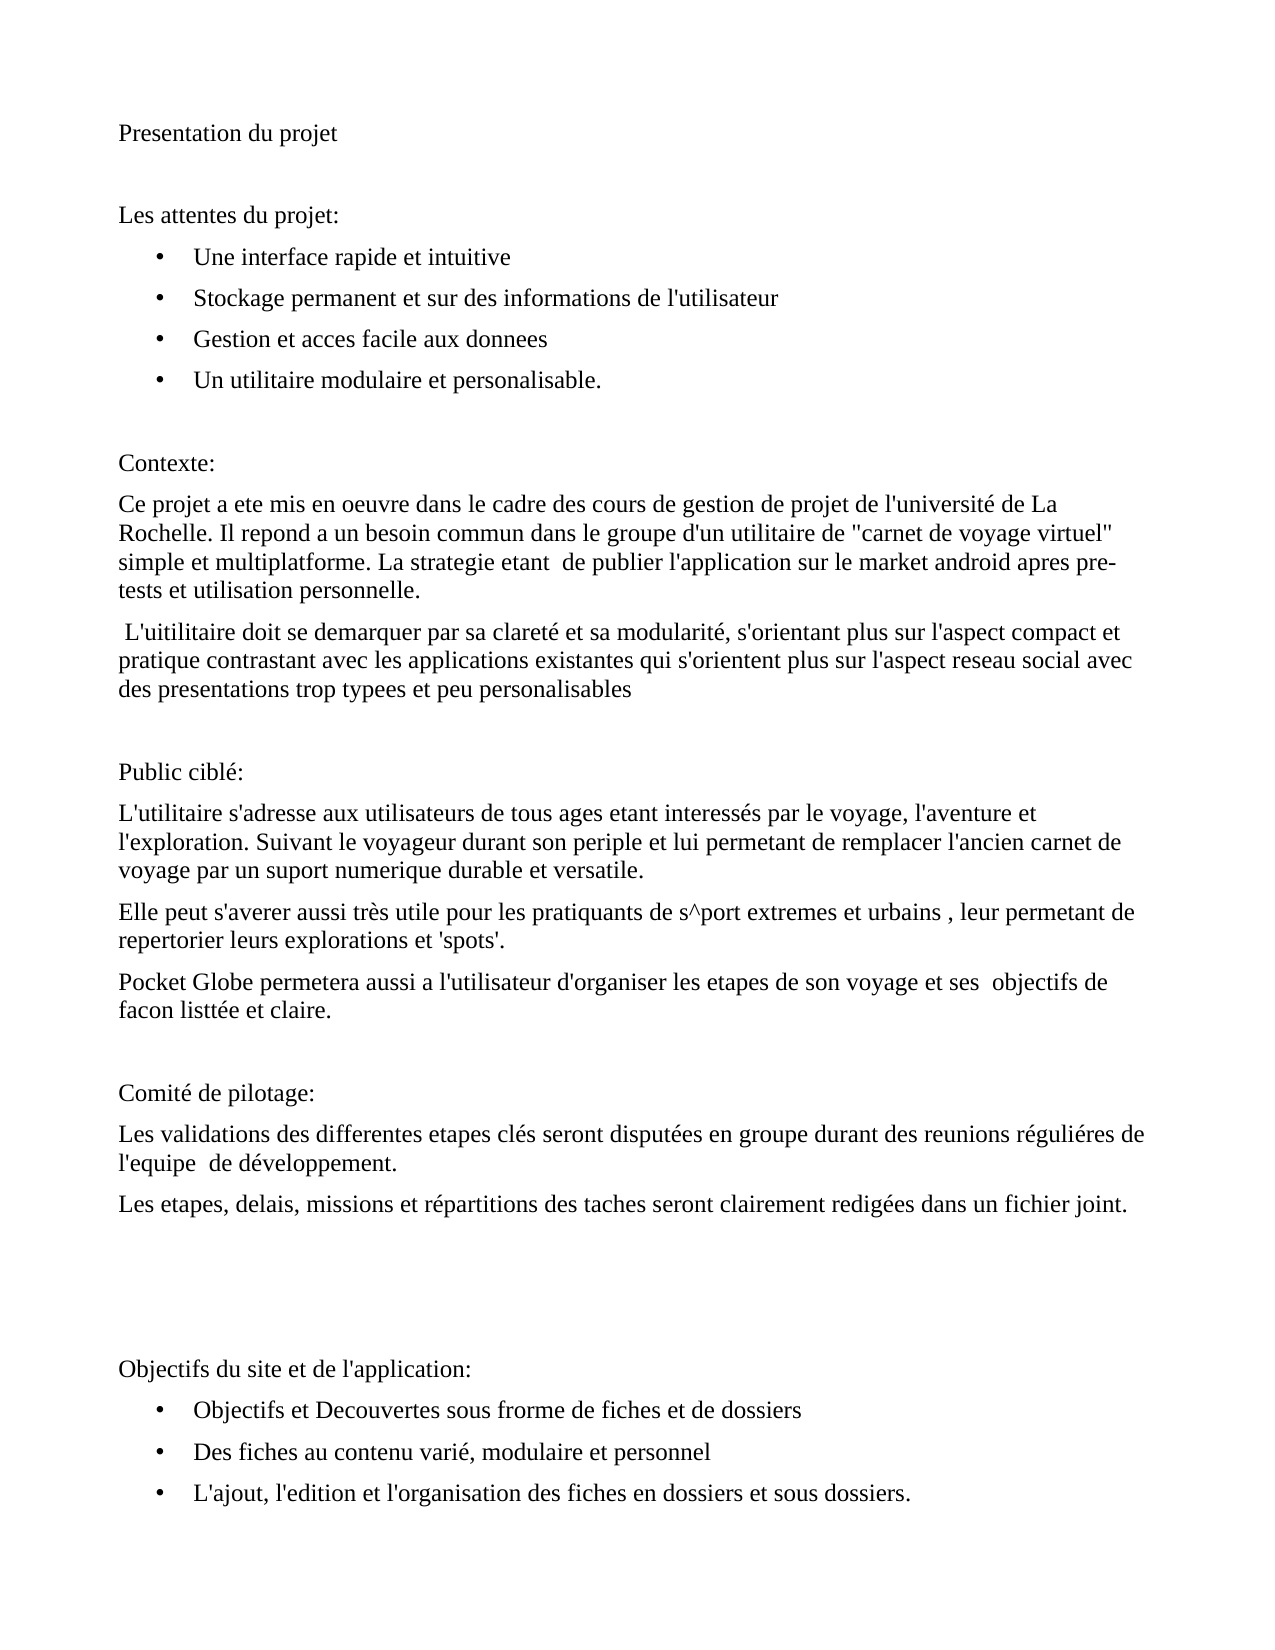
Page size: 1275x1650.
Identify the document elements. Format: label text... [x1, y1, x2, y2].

text Pocket Globe permetera aussi a l'utilisateur d'organiser les etapes de son voyage et ses objectifs de facon listtée et claire. [118, 967, 1157, 1024]
list Une interface rapide et intuitive [156, 242, 1157, 271]
text Les validations des differentes etapes clés seront disputées en groupe durant des reunions réguliéres de l'equipe de développement. [118, 1119, 1157, 1177]
text Elle peut s'averer aussi très utile pour les pratiquants de s^port extremes et urbains , leur permetant de repertorier leurs explorations et 'spots'. [118, 897, 1157, 954]
text Objectifs du site et de l'application: [118, 1354, 1157, 1383]
list Stockage permanent et sur des informations de l'utilisateur [156, 283, 1157, 312]
list Objectifs et Decouvertes sous frorme de fiches et de dossiers [156, 1396, 1157, 1424]
text Les attentes du projet: [118, 201, 1157, 229]
text L'uitilitaire doit se demarquer par sa clareté et sa modularité, s'orientant plus sur l'aspect compact et pratique contrastant avec les applications existantes qui s'orientent plus sur l'aspect reseau social avec des presentations trop typees et peu personalisables [118, 617, 1157, 703]
text L'utilitaire s'adresse aux utilisateurs de tous ages etant interessés par le voyage, l'aventure et l'exploration. Suivant le voyageur durant son periple et lui permetant de remplacer l'ancien carnet de voyage par un suport numerique durable et versatile. [118, 798, 1157, 884]
text Ce projet a ete mis en oeuvre dans le cadre des cours de gestion de projet de l'université de La Rochelle. Il repond a un besoin commun dans le groupe d'un utilitaire de "carnet de voyage virtuel" simple et multiplatforme. La strategie etant de publier l'application sur le market android apres pre-tests et utilisation personnelle. [118, 489, 1157, 604]
list Un utilitaire modulaire et personalisable. [156, 366, 1157, 394]
text Comité de pilotage: [118, 1078, 1157, 1107]
list Des fiches au contenu varié, modulaire et personnel [156, 1437, 1157, 1466]
text Les etapes, delais, missions et répartitions des taches seront clairement redigées dans un fichier joint. [118, 1189, 1157, 1218]
text Contexte: [118, 448, 1157, 477]
text Public ciblé: [118, 757, 1157, 786]
list L'ajout, l'edition et l'organisation des fiches en dossiers et sous dossiers. [156, 1478, 1157, 1507]
text Presentation du projet [118, 118, 1157, 147]
list Gestion et acces facile aux donnees [156, 324, 1157, 353]
